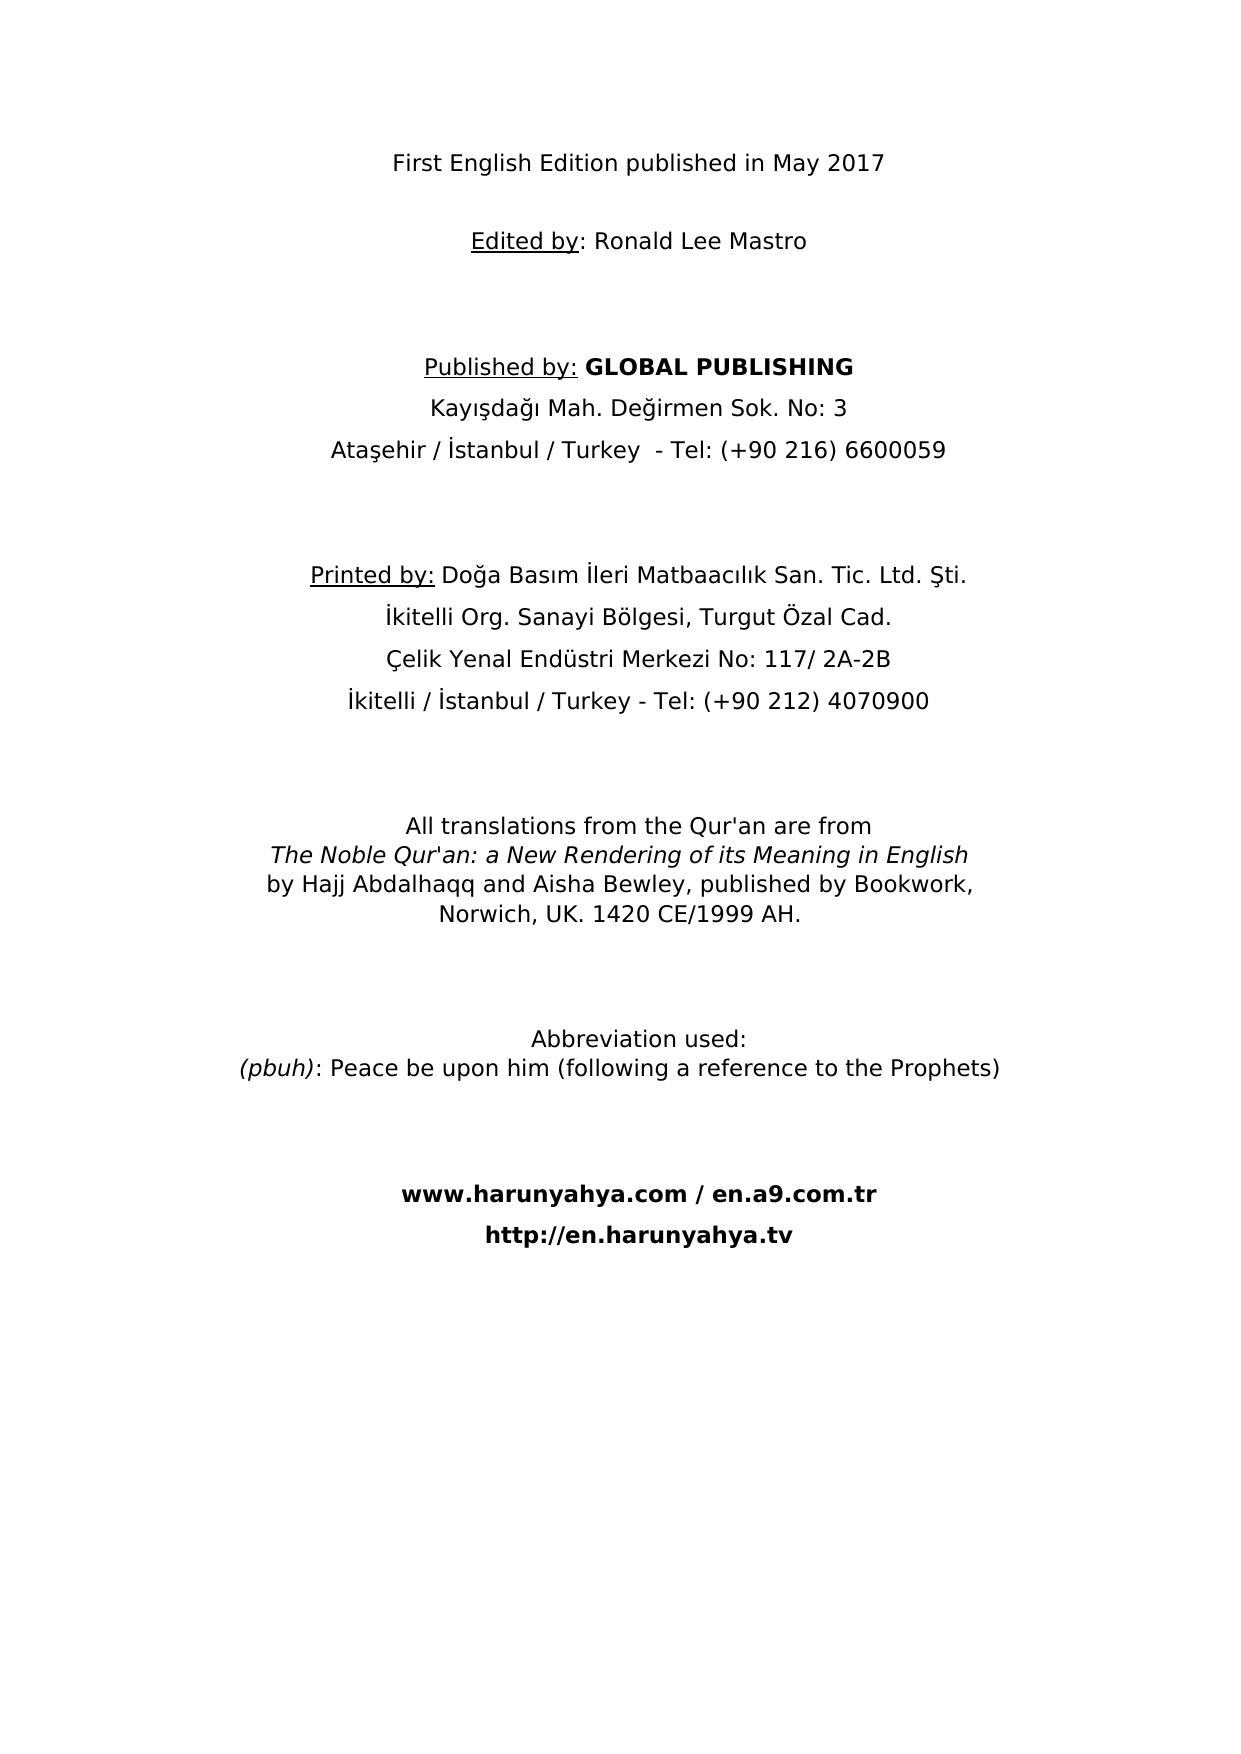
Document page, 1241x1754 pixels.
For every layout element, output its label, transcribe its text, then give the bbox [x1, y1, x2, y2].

text Printed by: Doğa Basım İleri Matbaacılık San. Tic. Ltd. Şti. [75, 562, 1165, 589]
text Ataşehir / İstanbul / Turkey - Tel: (+90 216) 6600059 [75, 437, 1165, 464]
text Çelik Yenal Endüstri Merkezi No: 117/ 2A-2B [75, 646, 1165, 673]
text İkitelli Org. Sanayi Bölgesi, Turgut Özal Cad. [75, 604, 1165, 631]
text First English Edition published in May 2017 [75, 150, 1165, 177]
text www.harunyahya.com / en.a9.com.tr [75, 1181, 1165, 1207]
text Edited by: Ronald Lee Mastro [75, 228, 1165, 255]
text http://en.harunyahya.tv [75, 1223, 1165, 1249]
text Abbreviation used: (pbuh): Peace be upon him (following a reference to the Prophets) [75, 1026, 1165, 1082]
text All translations from the Qur'an are from The Noble Qur'an: a New Rendering of its Meaning in English by Hajj Abdalhaqq and Aisha Bewley, published by Bookwork, Norwich, UK. 1420 CE/1999 AH. [75, 813, 1165, 928]
text Kayışdağı Mah. Değirmen Sok. No: 3 [75, 395, 1165, 422]
text İkitelli / İstanbul / Turkey - Tel: (+90 212) 4070900 [75, 688, 1165, 714]
text Published by: GLOBAL PUBLISHING [75, 354, 1165, 380]
